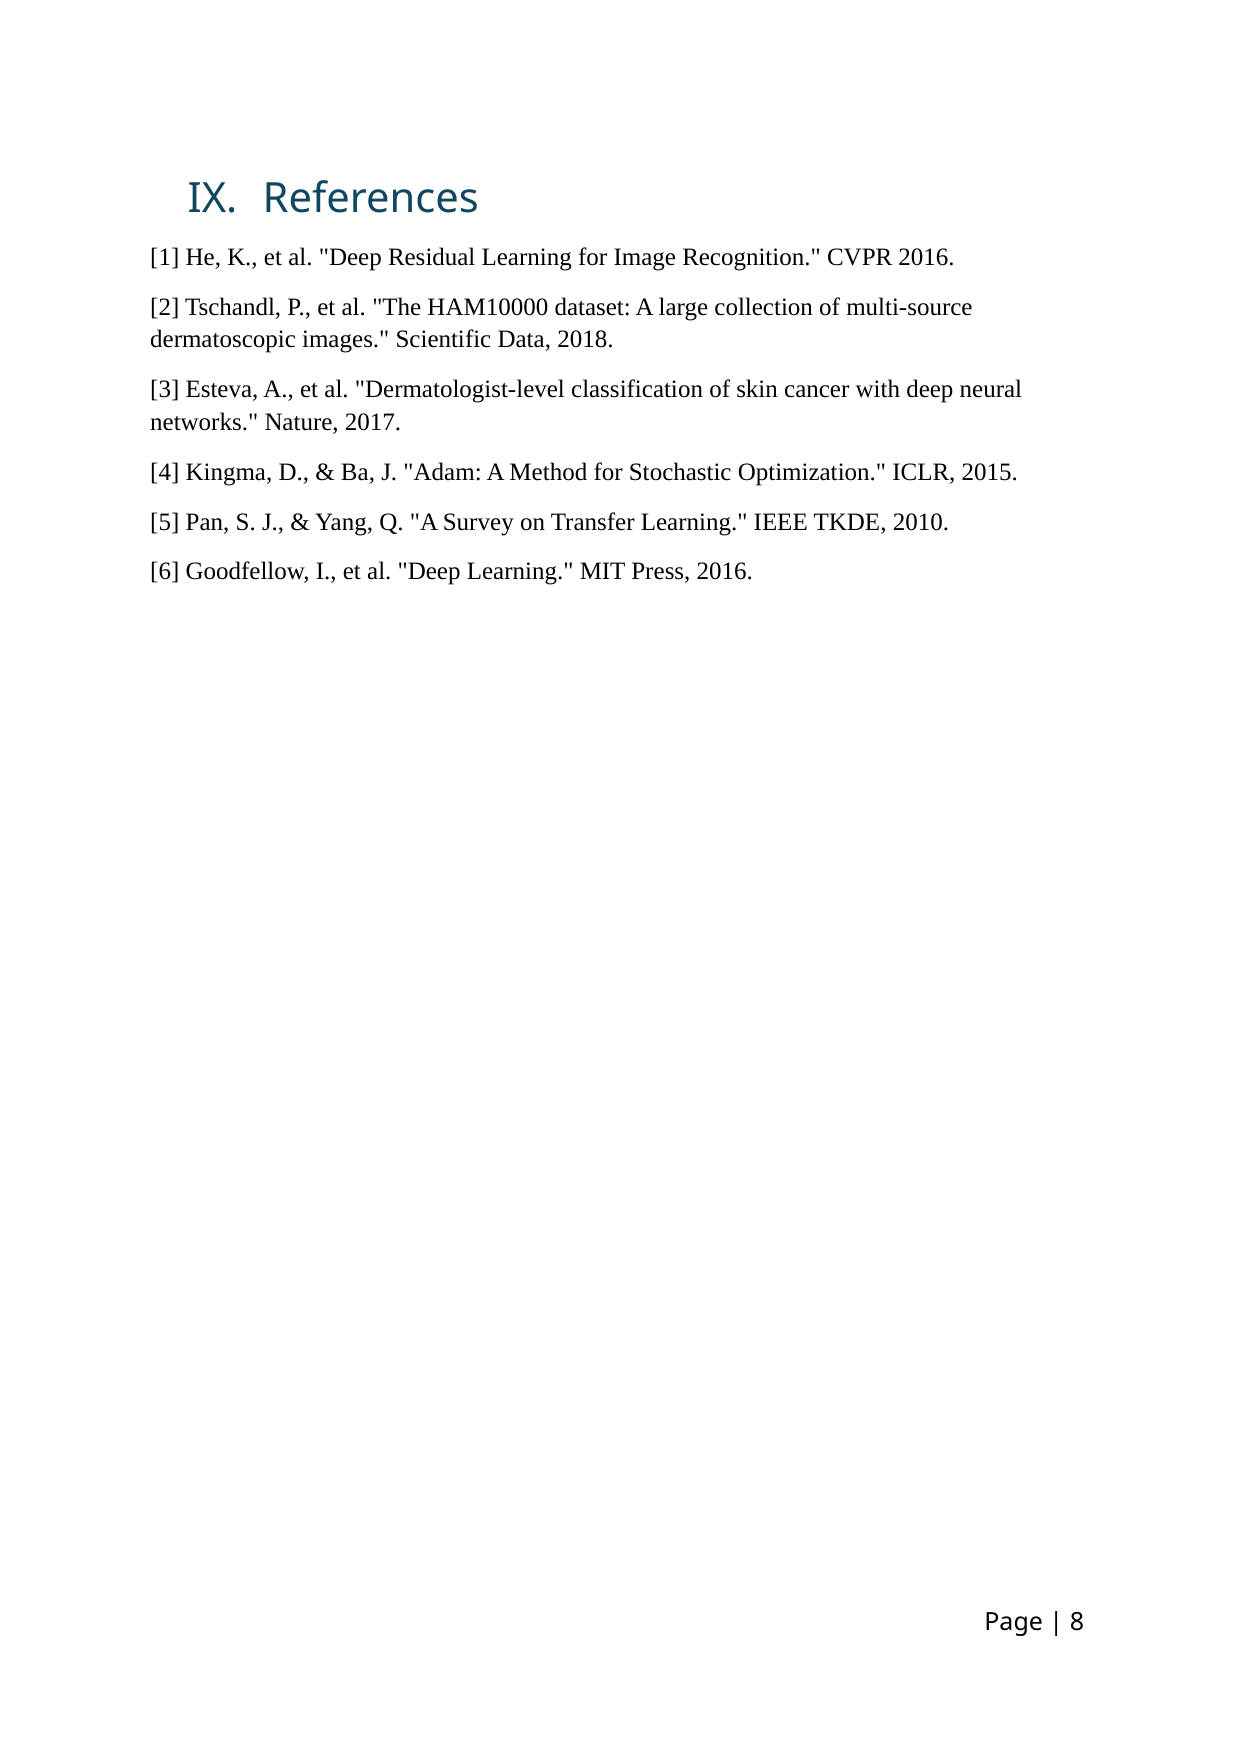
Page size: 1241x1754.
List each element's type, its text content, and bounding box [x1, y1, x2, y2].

text [6] Goodfellow, I., et al. "Deep Learning." MIT Press, 2016. [150, 556, 1090, 585]
text [2] Tschandl, P., et al. "The HAM10000 dataset: A large collection of multi-source dermatoscopic images." Scientific Data, 2018. [150, 292, 1090, 353]
text [5] Pan, S. J., & Yang, Q. "A Survey on Transfer Learning." IEEE TKDE, 2010. [150, 507, 1090, 535]
subtitle References [187, 168, 1090, 225]
text [1] He, K., et al. "Deep Residual Learning for Image Recognition." CVPR 2016. [150, 242, 1090, 271]
text [4] Kingma, D., & Ba, J. "Adam: A Method for Stochastic Optimization." ICLR, 2015. [150, 457, 1090, 486]
text [3] Esteva, A., et al. "Dermatologist-level classification of skin cancer with deep neural networks." Nature, 2017. [150, 374, 1090, 436]
